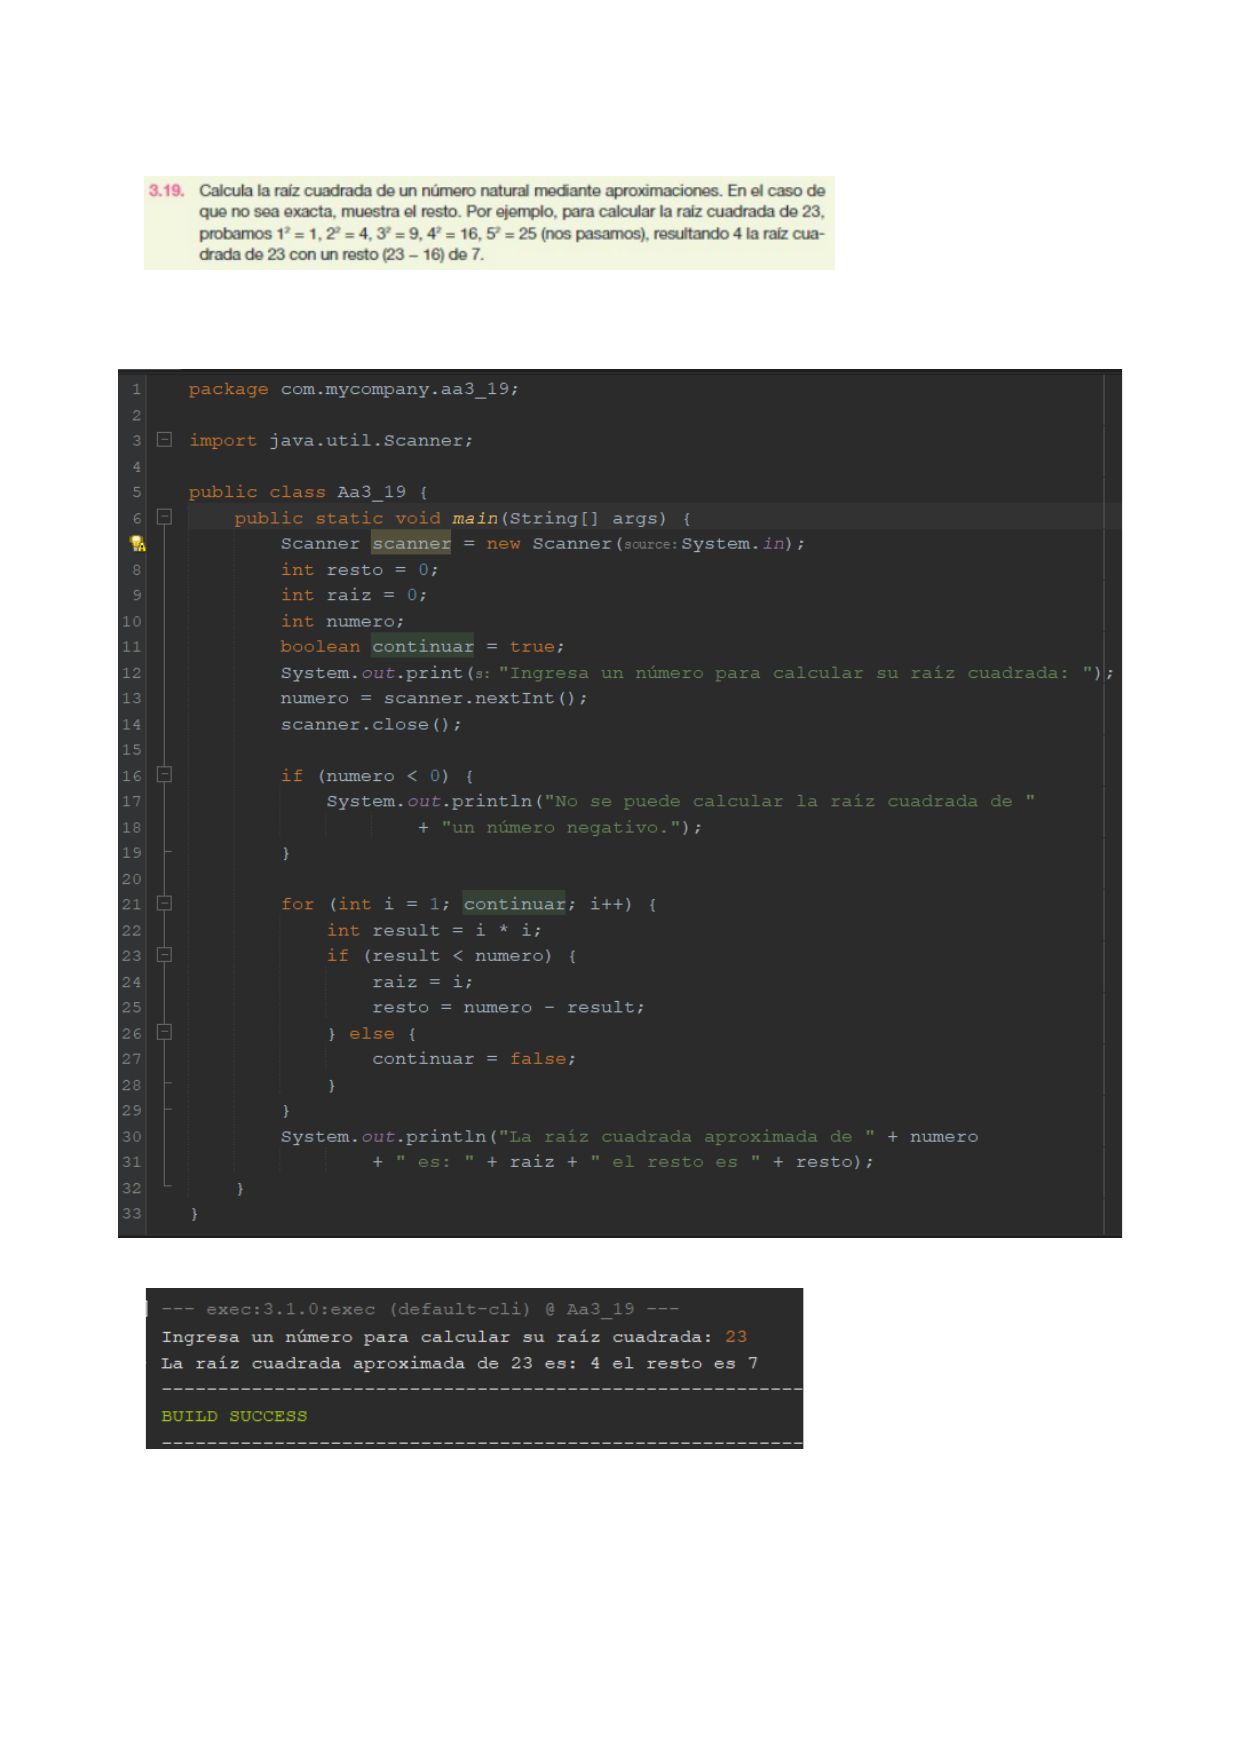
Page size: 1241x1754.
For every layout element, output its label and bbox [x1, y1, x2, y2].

picture [143, 176, 835, 270]
picture [118, 369, 1123, 1238]
picture [145, 1288, 804, 1449]
